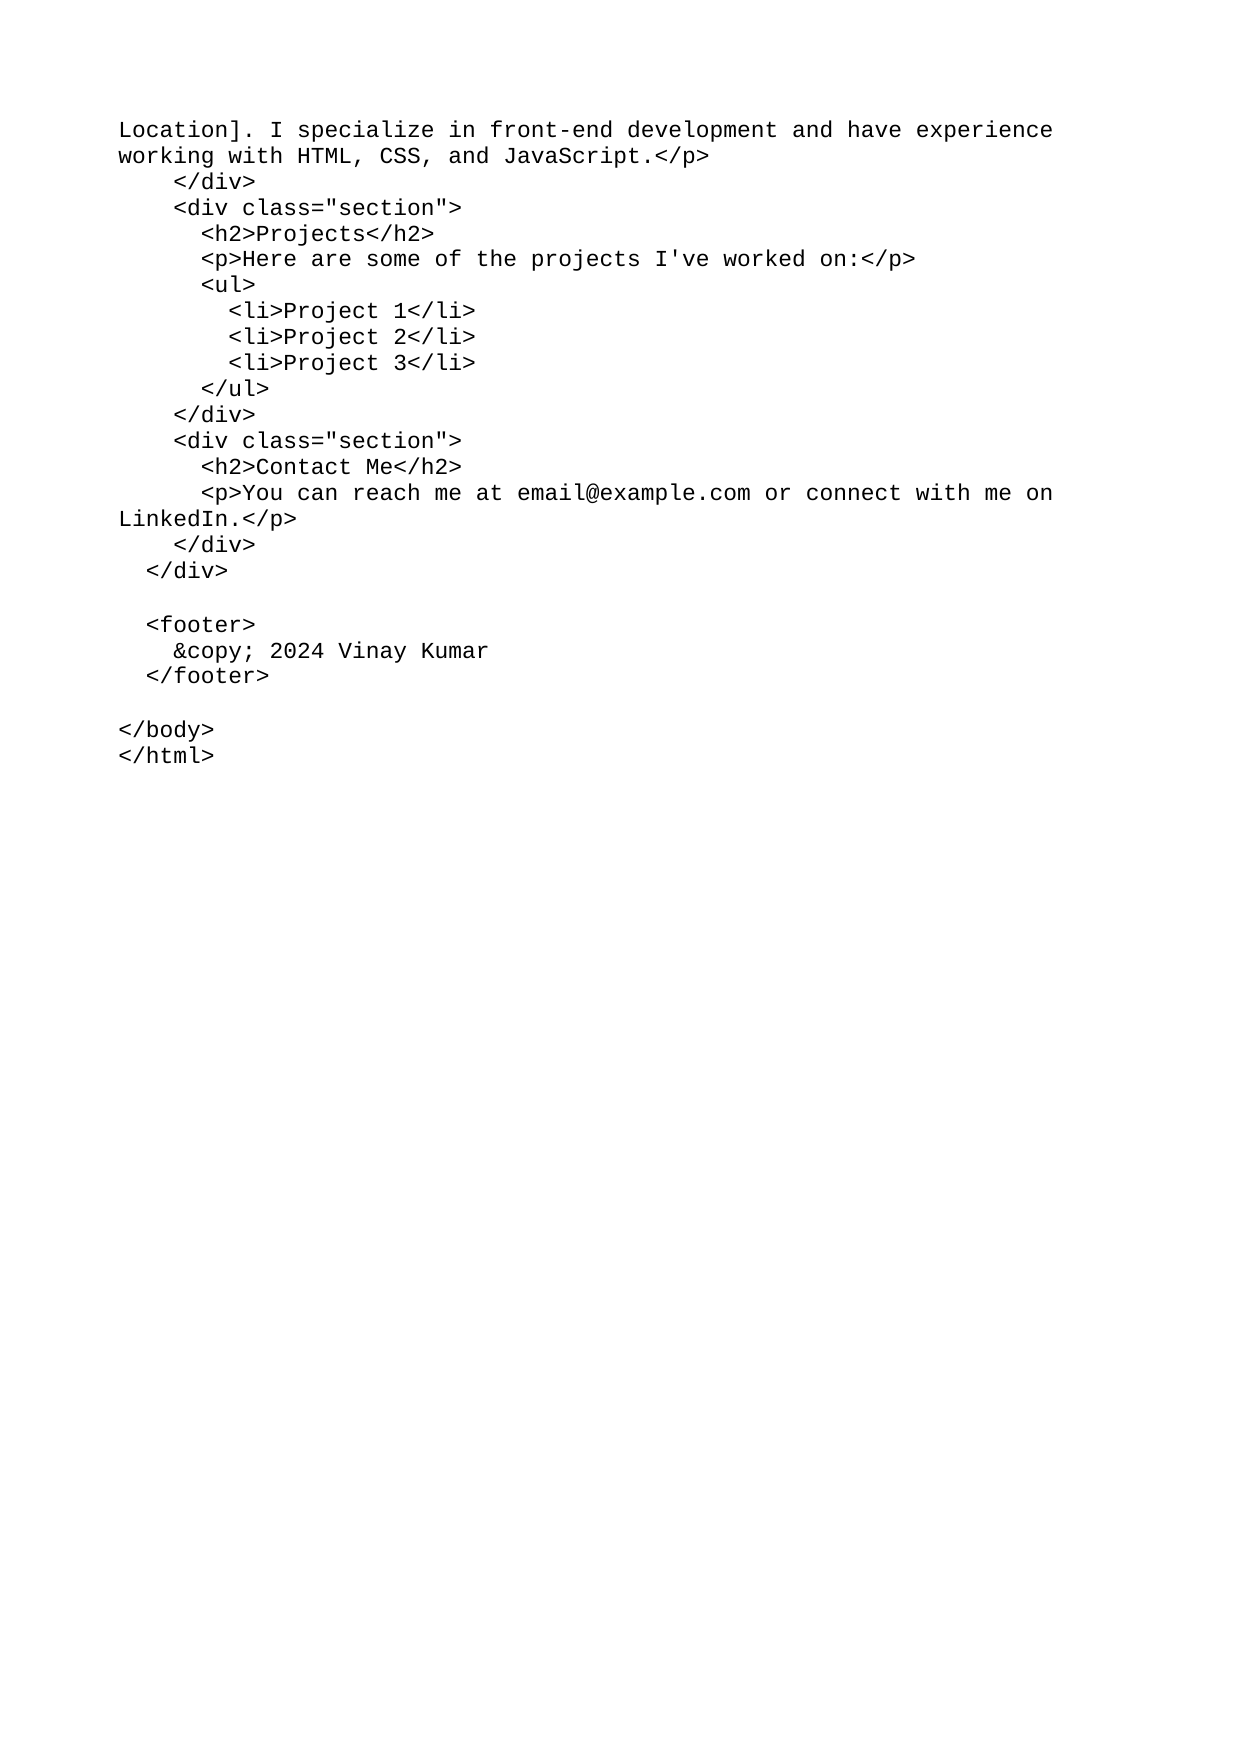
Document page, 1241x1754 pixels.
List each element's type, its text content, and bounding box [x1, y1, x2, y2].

text </ul> [118, 377, 1122, 403]
text </div> [118, 403, 1122, 429]
text <li>Project 2</li> [118, 326, 1122, 352]
text <li>Project 3</li> [118, 352, 1122, 377]
text <div class="section"> [118, 429, 1122, 455]
text <p>You can reach me at email@example.com or connect with me on LinkedIn.</p> [118, 481, 1122, 533]
text <div class="section"> [118, 196, 1122, 222]
text &copy; 2024 Vinay Kumar [118, 639, 1122, 665]
text <ul> [118, 274, 1122, 300]
text </footer> [118, 665, 1122, 691]
text <h2>Projects</h2> [118, 222, 1122, 248]
text <p>Here are some of the projects I've worked on:</p> [118, 248, 1122, 274]
text Location]. I specialize in front-end development and have experience working with HTML, CSS, and JavaScript.</p> [118, 118, 1122, 170]
text </div> [118, 170, 1122, 196]
text </div> [118, 533, 1122, 559]
text </html> [118, 745, 1122, 771]
text <h2>Contact Me</h2> [118, 455, 1122, 481]
text <li>Project 1</li> [118, 300, 1122, 326]
text </body> [118, 719, 1122, 745]
text <footer> [118, 613, 1122, 639]
text </div> [118, 559, 1122, 585]
